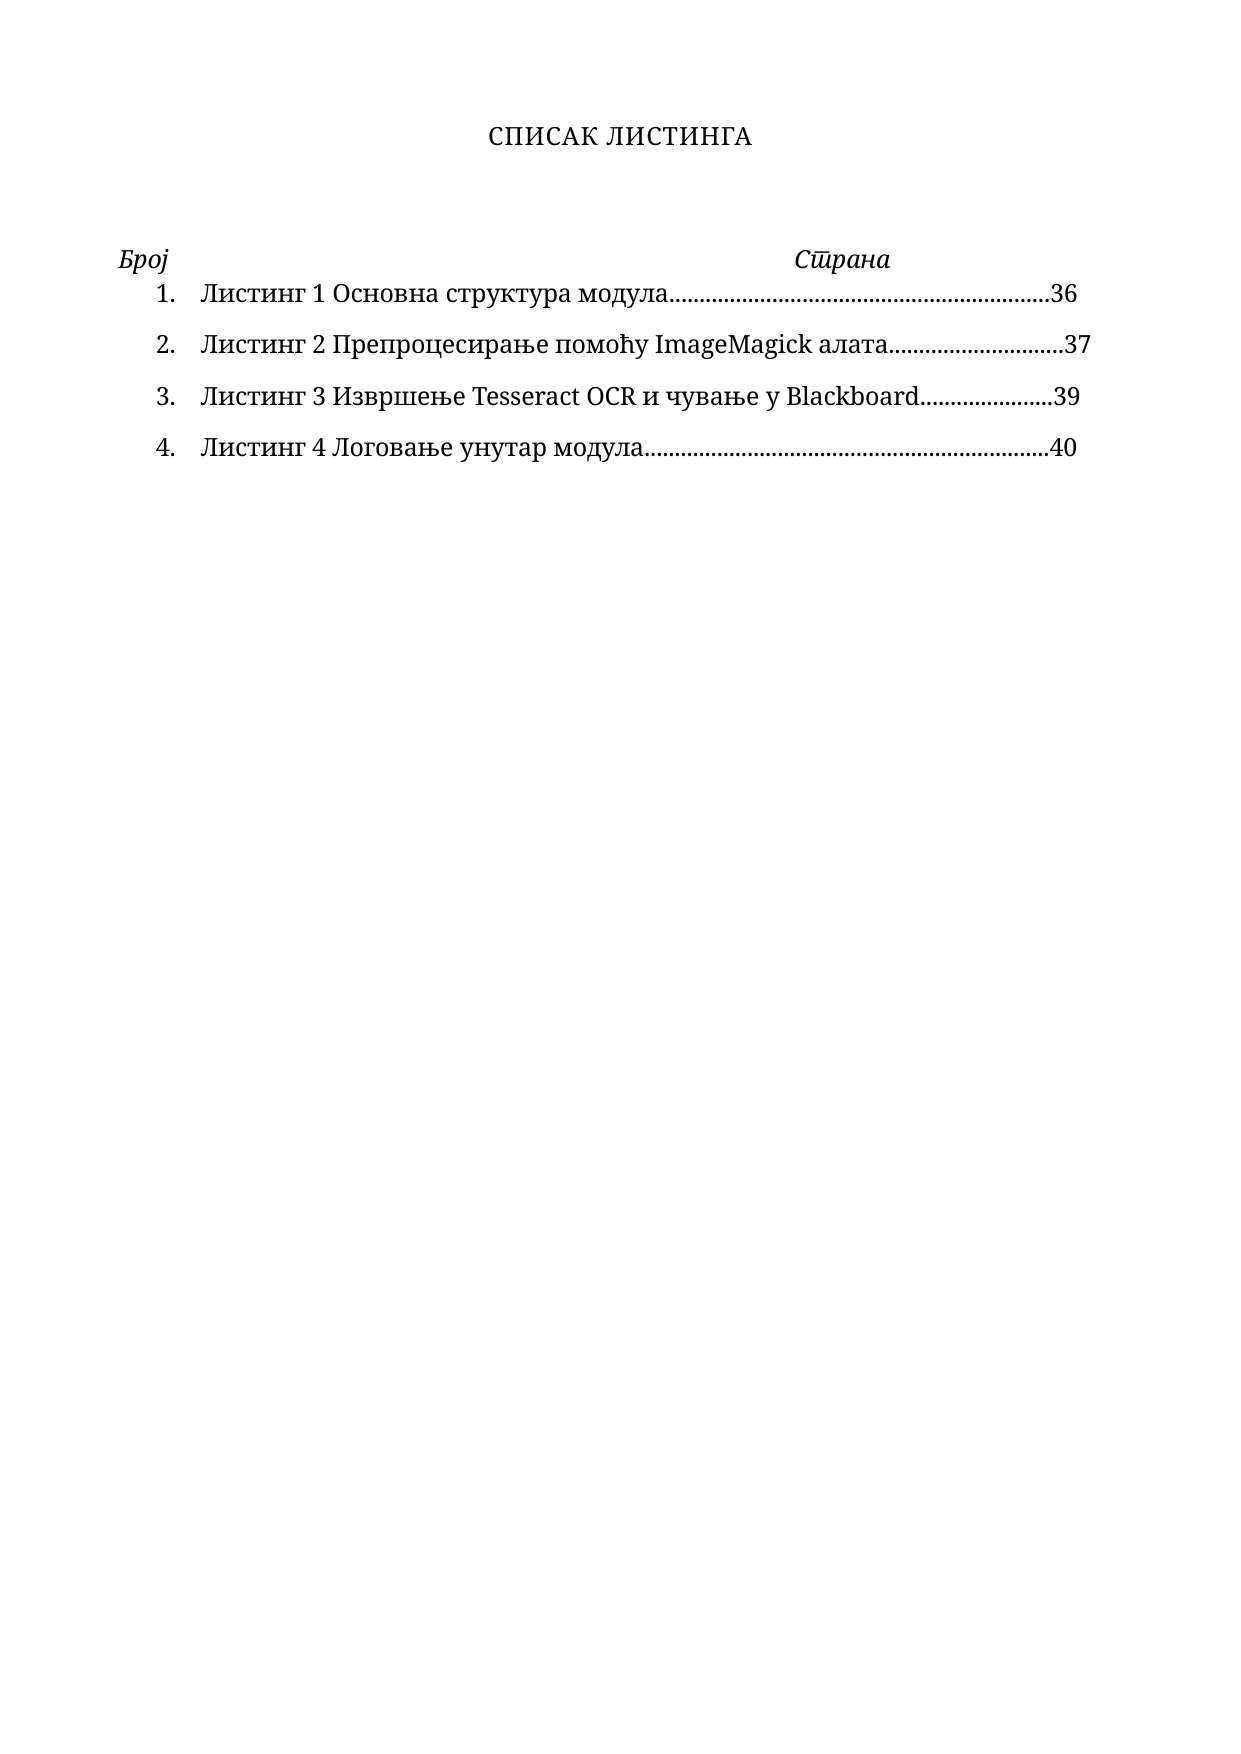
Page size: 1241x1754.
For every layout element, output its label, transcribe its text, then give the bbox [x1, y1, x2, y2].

list 2. Листинг 2 Препроцесирање помоћу ImageMagick алата.............................37 [156, 327, 1122, 361]
subtitle Списак листинга [118, 118, 1122, 152]
list 1. Листинг 1 Основна структура модула...............................................................36 [156, 276, 1122, 310]
list 3. Листинг 3 Извршење Tesseract OCR и чување у Blackboard......................39 [156, 378, 1122, 412]
text Број Страна [118, 242, 1122, 276]
list 4. Листинг 4 Логовање унутар модула...................................................................40 [156, 429, 1122, 463]
